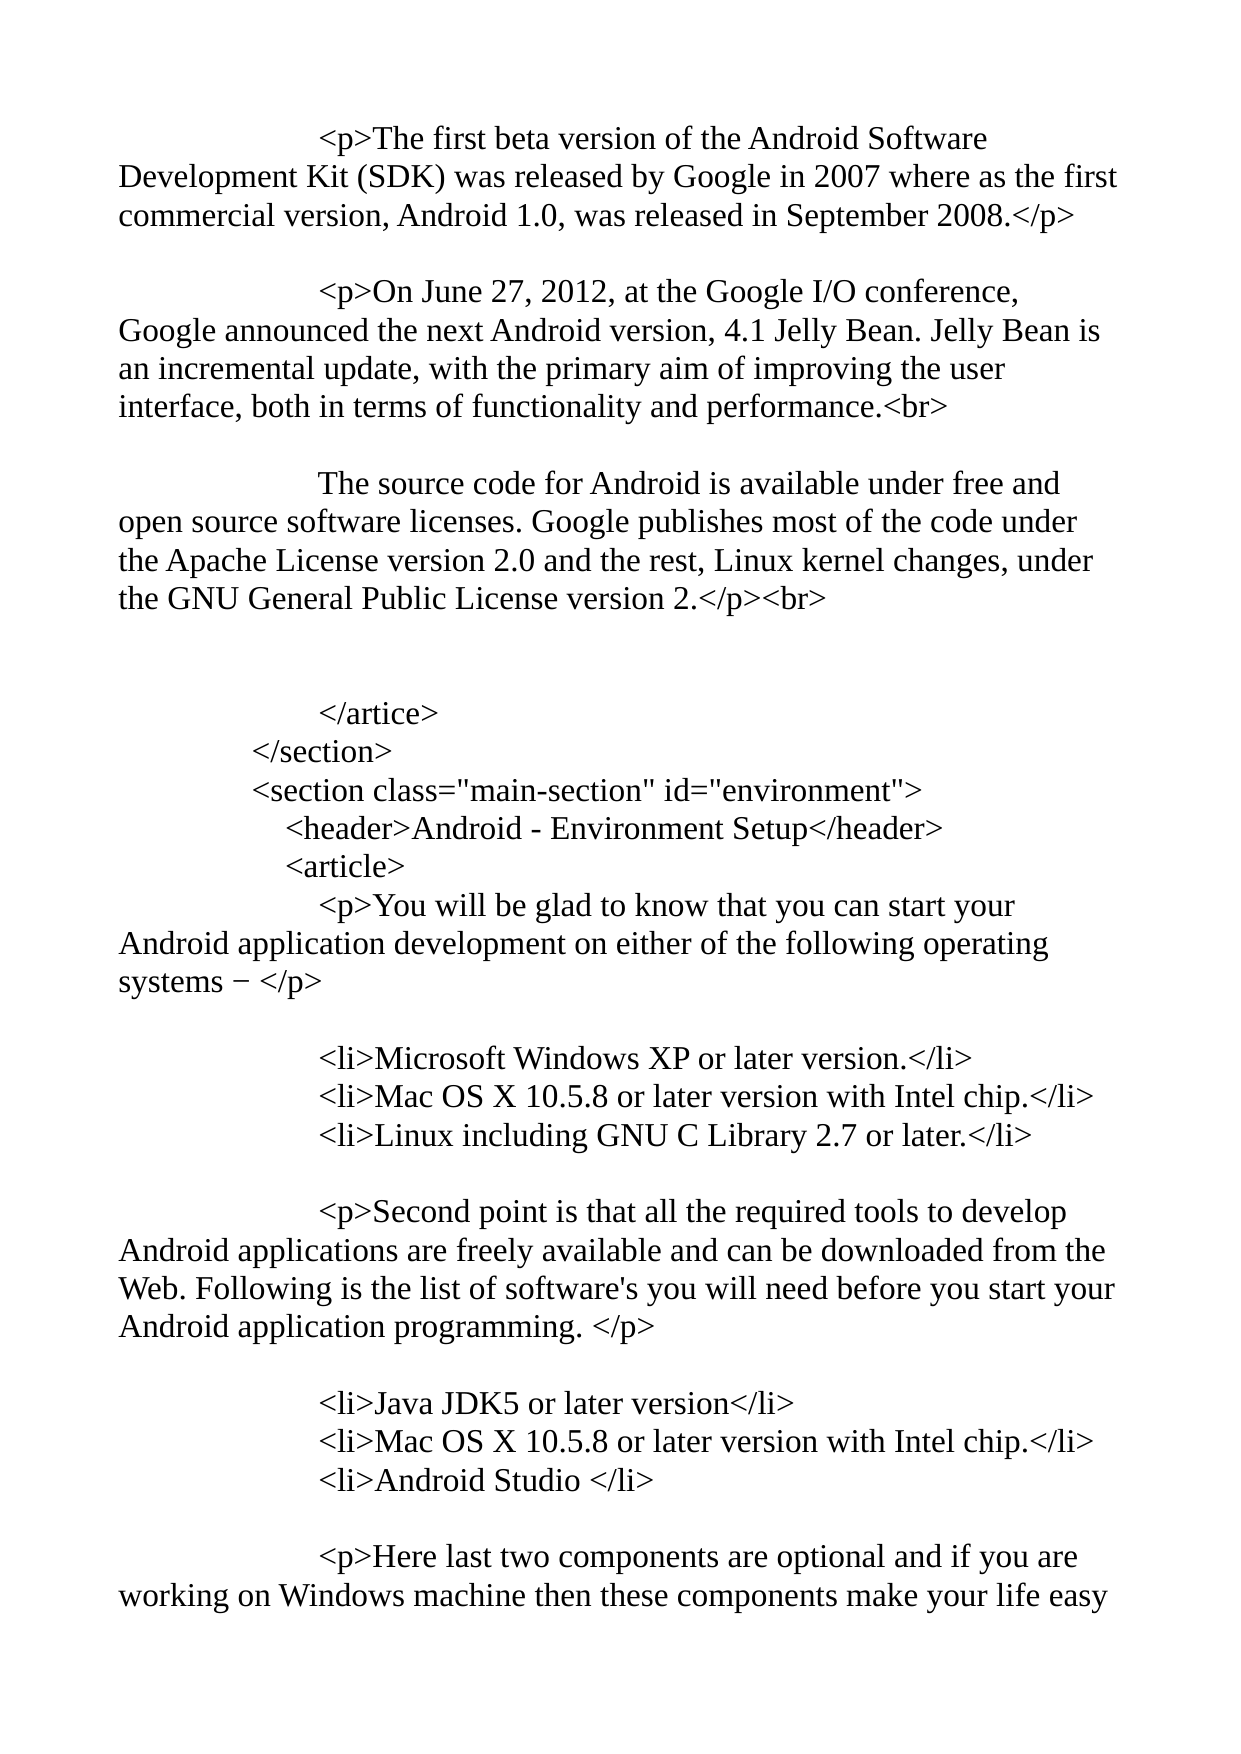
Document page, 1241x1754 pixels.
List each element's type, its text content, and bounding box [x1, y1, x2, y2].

text <section class="main-section" id="environment"> [118, 770, 1122, 808]
text The source code for Android is available under free and open source software licenses. Google publishes most of the code under the Apache License version 2.0 and the rest, Linux kernel changes, under the GNU General Public License version 2.</p><br> [118, 463, 1122, 616]
text <p>Here last two components are optional and if you are working on Windows machine then these components make your life easy [118, 1536, 1122, 1613]
text <li>Java JDK5 or later version</li> [118, 1383, 1122, 1421]
text </artice> [118, 693, 1122, 731]
text <article> [118, 846, 1122, 885]
text <li>Mac OS X 10.5.8 or later version with Intel chip.</li> [118, 1076, 1122, 1115]
text <p>On June 27, 2012, at the Google I/O conference, Google announced the next Android version, 4.1 Jelly Bean. Jelly Bean is an incremental update, with the primary aim of improving the user interface, both in terms of functionality and performance.<br> [118, 271, 1122, 425]
text <p>The first beta version of the Android Software Development Kit (SDK) was released by Google in 2007 where as the first commercial version, Android 1.0, was released in September 2008.</p> [118, 118, 1122, 233]
text <li>Mac OS X 10.5.8 or later version with Intel chip.</li> [118, 1421, 1122, 1460]
text <header>Android - Environment Setup</header> [118, 808, 1122, 846]
text <p>Second point is that all the required tools to develop Android applications are freely available and can be downloaded from the Web. Following is the list of software's you will need before you start your Android application programming. </p> [118, 1191, 1122, 1345]
text <li>Linux including GNU C Library 2.7 or later.</li> [118, 1115, 1122, 1153]
text <p>You will be glad to know that you can start your Android application development on either of the following operating systems − </p> [118, 885, 1122, 1000]
text <li>Microsoft Windows XP or later version.</li> [118, 1038, 1122, 1076]
text </section> [118, 731, 1122, 770]
text <li>Android Studio </li> [118, 1460, 1122, 1498]
